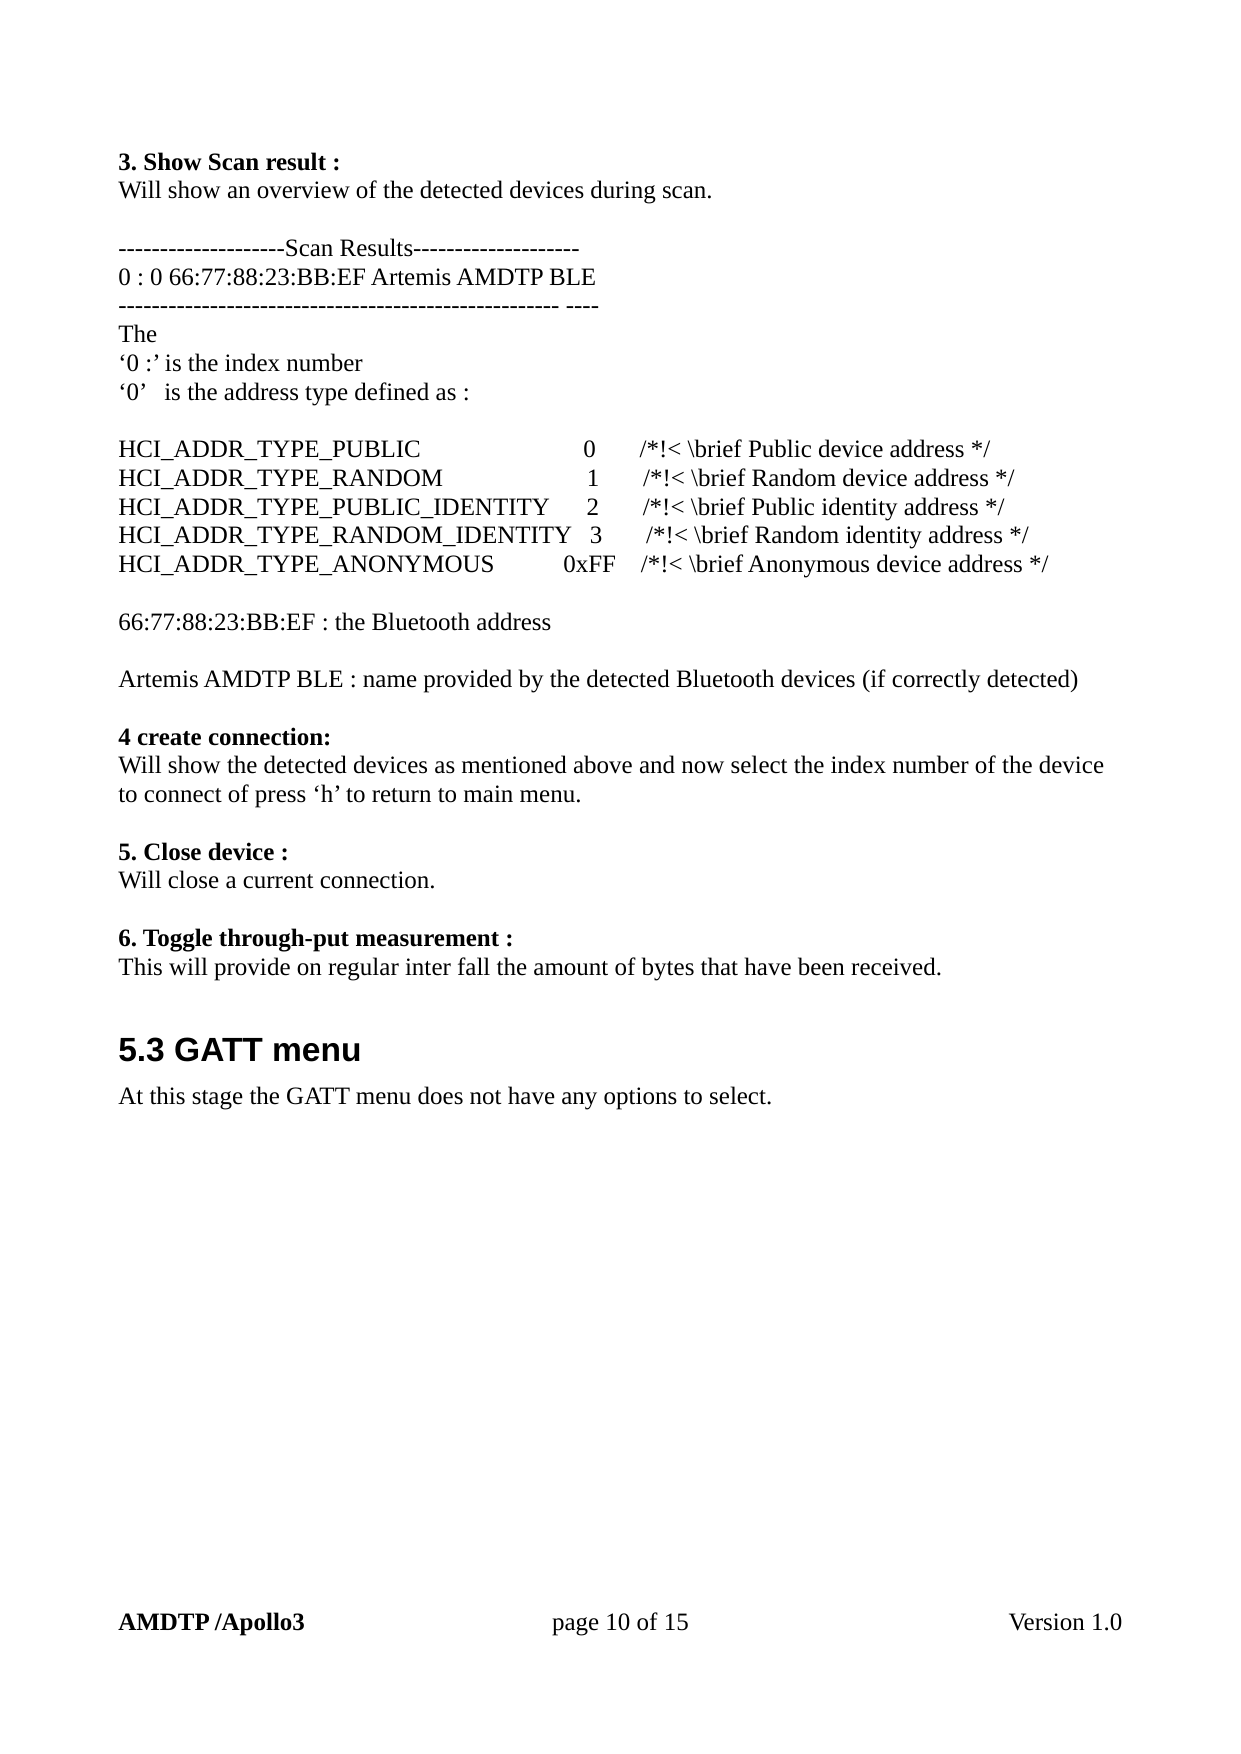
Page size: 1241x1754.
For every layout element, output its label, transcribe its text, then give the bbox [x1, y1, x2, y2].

text 5. Close device : [118, 837, 1122, 866]
text ‘0 :’ is the index number [118, 348, 1122, 377]
text ‘0’ is the address type defined as : [118, 377, 1122, 406]
text This will provide on regular inter fall the amount of bytes that have been received. [118, 952, 1122, 981]
text Will close a current connection. [118, 866, 1122, 894]
text 4 create connection: [118, 722, 1122, 751]
text Will show the detected devices as mentioned above and now select the index number of the device to connect of press ‘h’ to return to main menu. [118, 751, 1122, 808]
text Artemis AMDTP BLE : name provided by the detected Bluetooth devices (if correctly detected) [118, 664, 1122, 693]
text HCI_ADDR_TYPE_RANDOM 1 /*!< \brief Random device address */ [118, 463, 1122, 492]
text HCI_ADDR_TYPE_PUBLIC_IDENTITY 2 /*!< \brief Public identity address */ [118, 492, 1122, 521]
text 66:77:88:23:BB:EF : the Bluetooth address [118, 607, 1122, 636]
text ----------------------------------------------------- ---- [118, 291, 1122, 319]
text At this stage the GATT menu does not have any options to select. [118, 1081, 1122, 1110]
text Will show an overview of the detected devices during scan. [118, 176, 1122, 204]
text HCI_ADDR_TYPE_ANONYMOUS 0xFF /*!< \brief Anonymous device address */ [118, 549, 1122, 578]
text The [118, 319, 1122, 348]
text 3. Show Scan result : [118, 147, 1122, 176]
text 0 : 0 66:77:88:23:BB:EF Artemis AMDTP BLE [118, 262, 1122, 291]
text HCI_ADDR_TYPE_RANDOM_IDENTITY 3 /*!< \brief Random identity address */ [118, 521, 1122, 549]
text --------------------Scan Results-------------------- [118, 233, 1122, 262]
text 6. Toggle through-put measurement : [118, 923, 1122, 952]
text HCI_ADDR_TYPE_PUBLIC 0 /*!< \brief Public device address */ [118, 434, 1122, 463]
subtitle 5.3 GATT menu [118, 1030, 1122, 1069]
